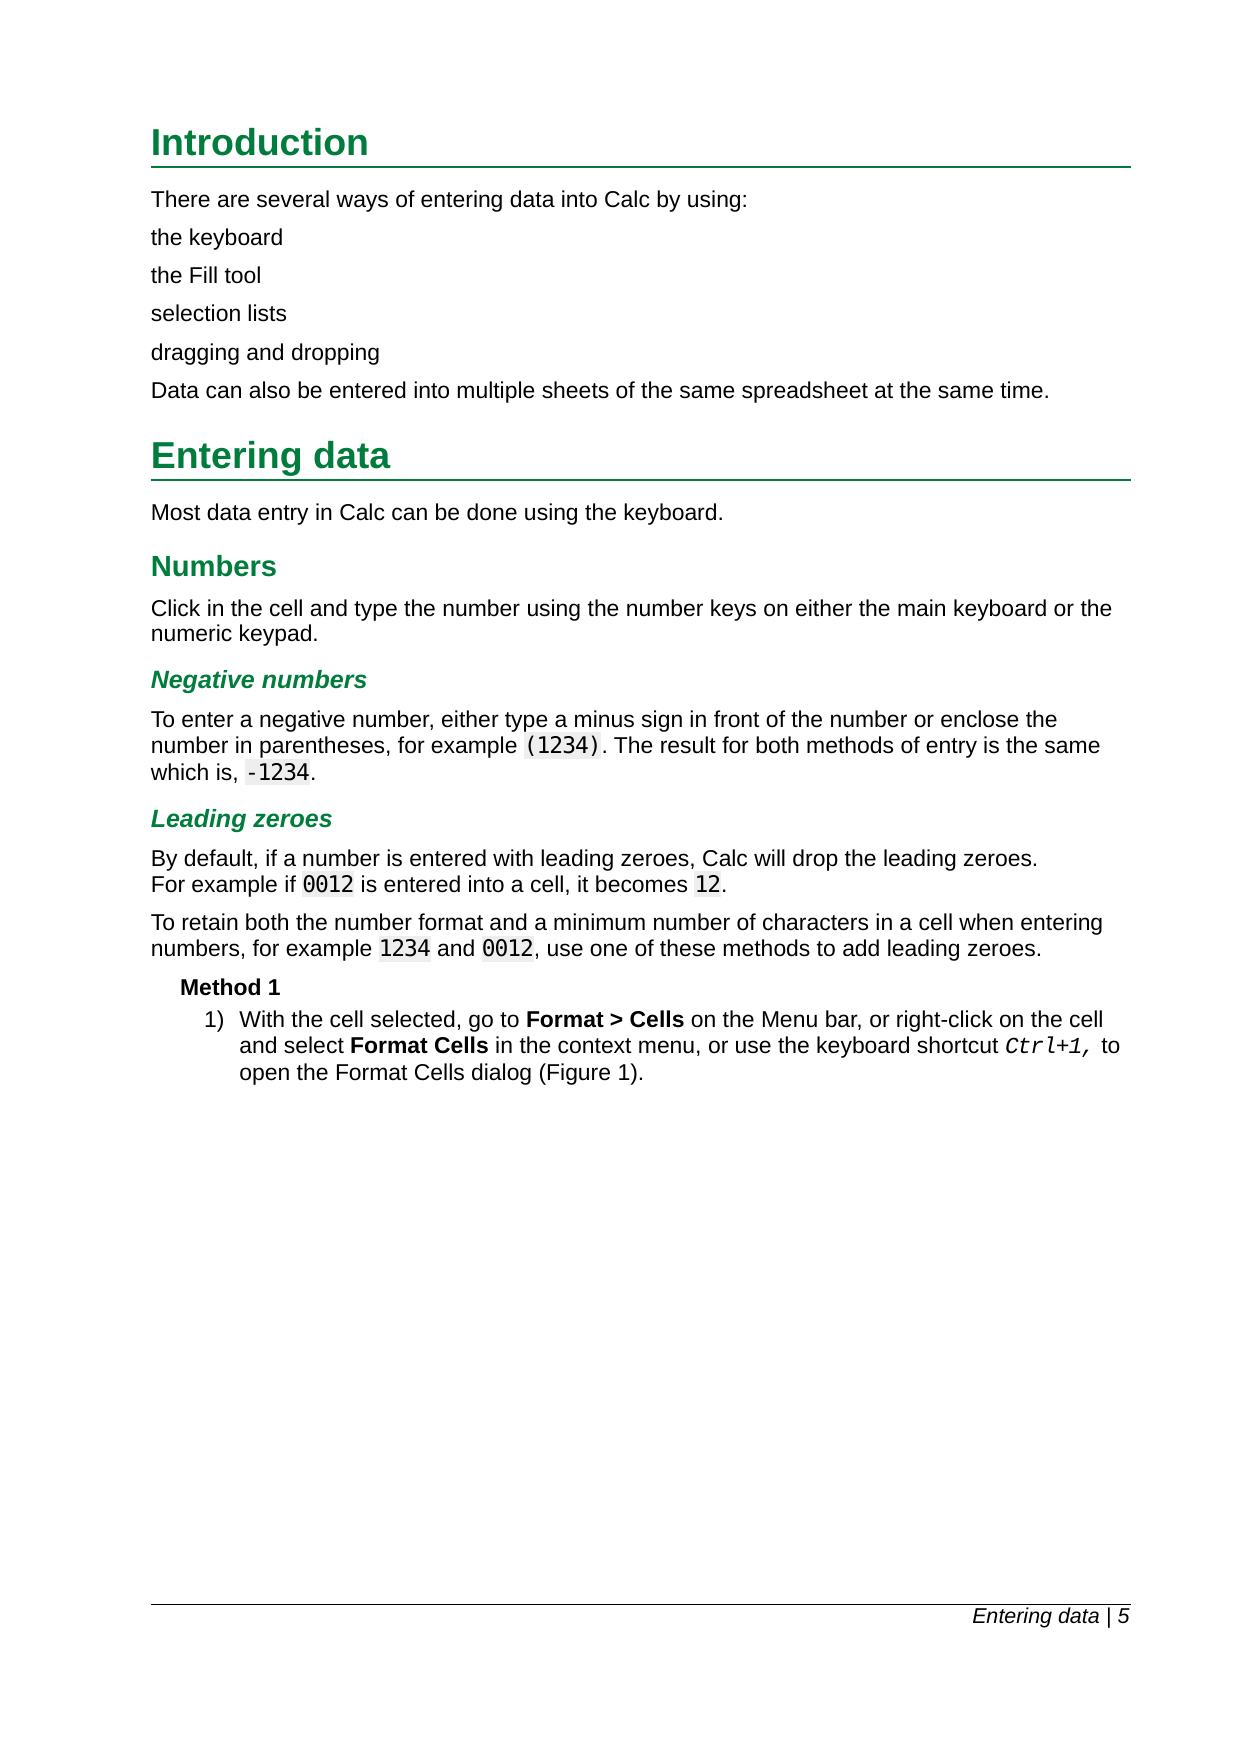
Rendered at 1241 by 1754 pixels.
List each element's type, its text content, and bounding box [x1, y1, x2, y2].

text Data can also be entered into multiple sheets of the same spreadsheet at the same time. [151, 377, 1131, 403]
text the Fill tool [151, 263, 1131, 289]
text Click in the cell and type the number using the number keys on either the main keyboard or the numeric keypad. [151, 595, 1131, 647]
list By default, if a number is entered with leading zeroes, Calc will drop the leading zeroes. For example if 0012 is entered into a cell, it becomes 12. [151, 845, 1131, 897]
subtitle Leading zeroes [151, 805, 1131, 833]
subtitle Negative numbers [151, 666, 1131, 694]
list With the cell selected, go to Format > Cells on the Menu bar, or right-click on the cell and select Format Cells in the context menu, or use the keyboard shortcut Ctrl+1, to open the Format Cells dialog (Figure 1). [224, 1007, 1131, 1086]
text Most data entry in Calc can be done using the keyboard. [151, 500, 1131, 526]
list To retain both the number format and a minimum number of characters in a cell when entering numbers, for example 1234 and 0012, use one of these methods to add leading zeroes. [151, 910, 1131, 962]
subtitle Numbers [151, 550, 1131, 583]
text dragging and dropping [151, 339, 1131, 365]
text There are several ways of entering data into Calc by using: [151, 187, 1131, 212]
subtitle Entering data [151, 434, 1131, 479]
subtitle Introduction [151, 121, 1131, 166]
text Method 1 [180, 975, 1131, 1000]
text To enter a negative number, either type a minus sign in front of the number or enclose the number in parentheses, for example (1234). The result for both methods of entry is the same which is, -1234. [151, 706, 1131, 785]
text selection lists [151, 301, 1131, 327]
text the keyboard [151, 225, 1131, 251]
